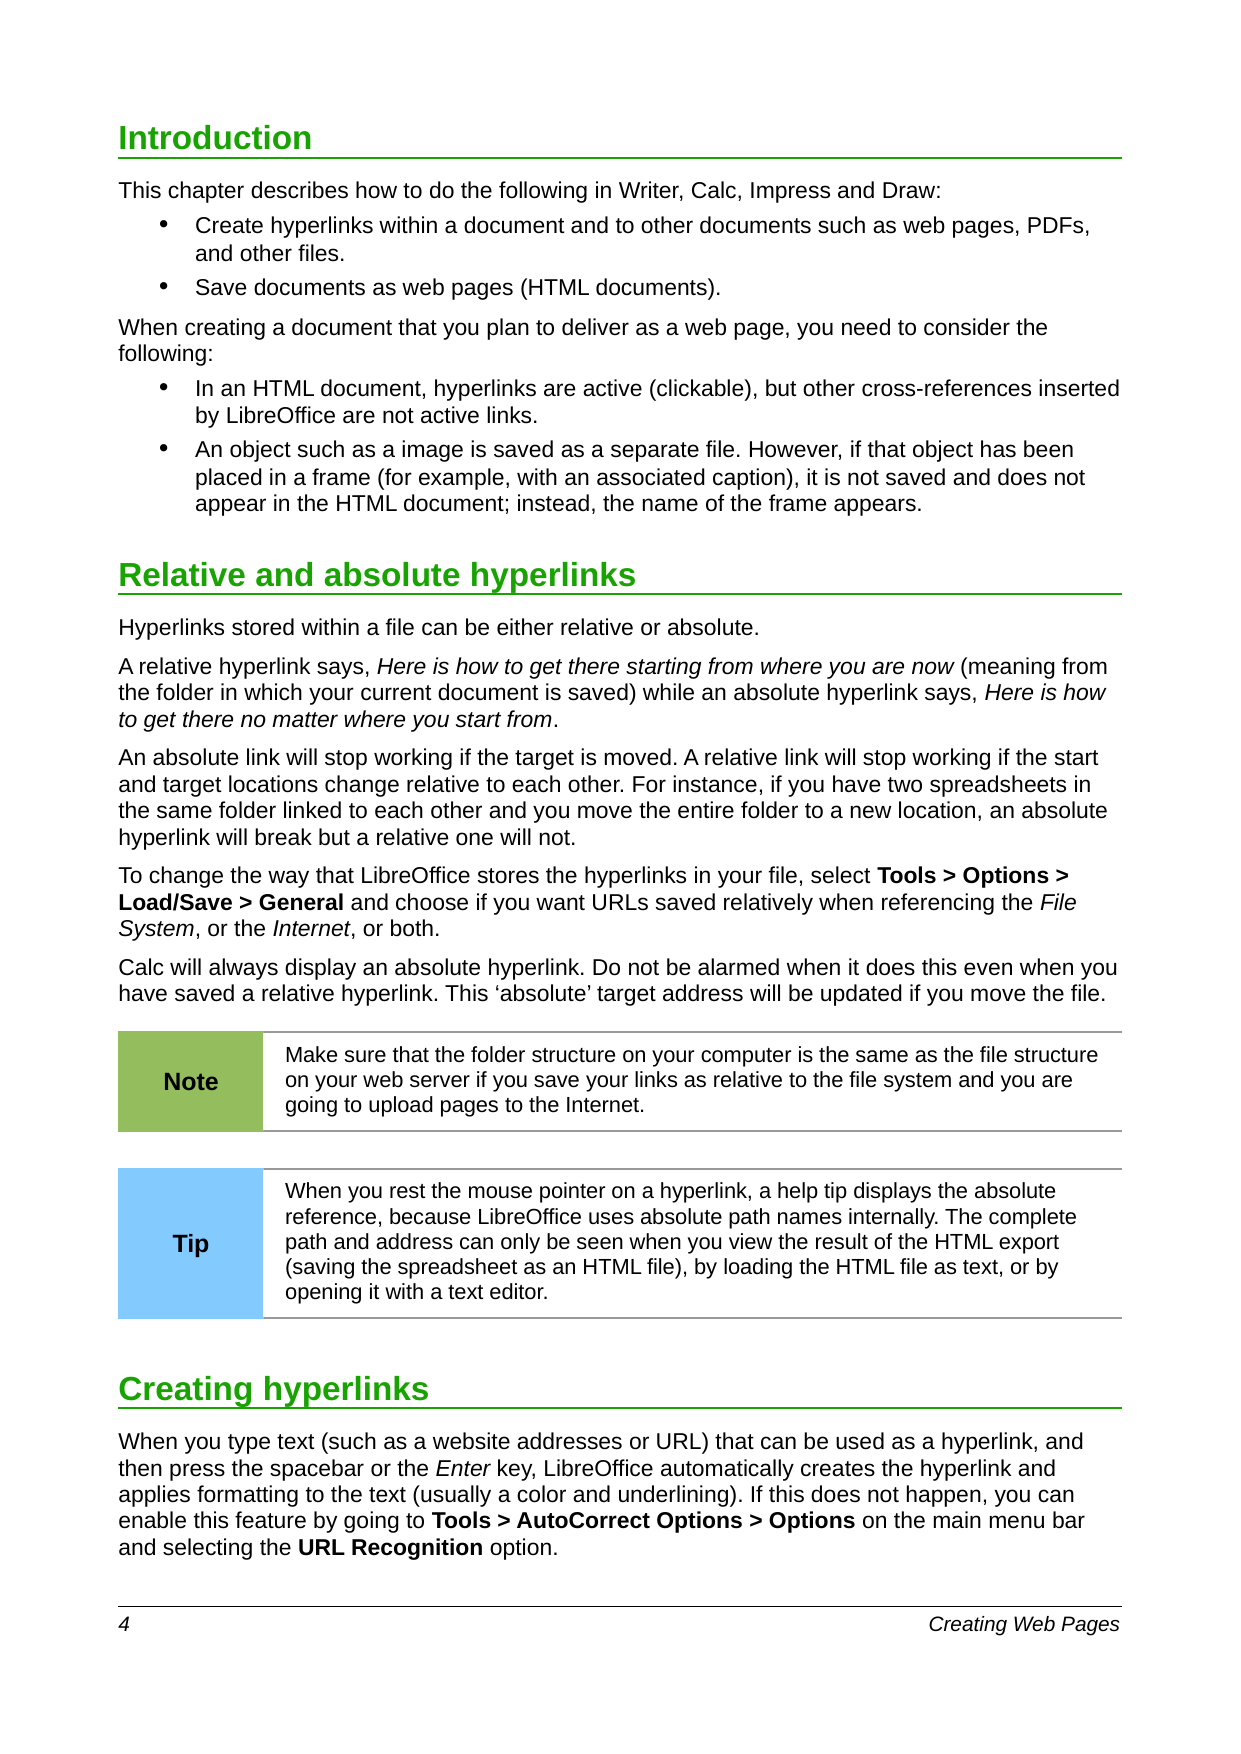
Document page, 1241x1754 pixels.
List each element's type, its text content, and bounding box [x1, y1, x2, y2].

subtitle Relative and absolute hyperlinks [118, 554, 1122, 593]
text Hyperlinks stored within a file can be either relative or absolute. [118, 614, 1122, 640]
table_header Note [118, 1033, 263, 1130]
table_header When you rest the mouse pointer on a hyperlink, a help tip displays the absolute reference, because LibreOffice uses absolute path names internally. The complete path and address can only be seen when you view the result of the HTML export (saving the spreadsheet as an HTML file), by loading the HTML file as text, or by opening it with a text editor. [264, 1170, 1122, 1317]
table_header Make sure that the folder structure on your computer is the same as the file structure on your web server if you save your links as relative to the file system and you are going to upload pages to the Internet. [264, 1033, 1122, 1130]
table_header Tip [118, 1170, 263, 1317]
list This chapter describes how to do the following in Writer, Calc, Impress and Draw: [118, 177, 1122, 204]
text An absolute link will stop working if the target is moved. A relative link will stop working if the start and target locations change relative to each other. For instance, if you have two spreadsheets in the same folder linked to each other and you move the entire folder to a new location, an absolute hyperlink will break but a relative one will not. [118, 744, 1122, 850]
text When you type text (such as a website addresses or URL) that can be used as a hyperlink, and then press the spacebar or the Enter key, LibreOffice automatically creates the hyperlink and applies formatting to the text (usually a color and underlining). If this does not happen, you can enable this feature by going to Tools > AutoCorrect Options > Options on the main menu bar and selecting the URL Recognition option. [118, 1428, 1122, 1560]
list When creating a document that you plan to deliver as a web page, you need to consider the following: [118, 314, 1122, 366]
text A relative hyperlink says, Here is how to get there starting from where you are now (meaning from the folder in which your current document is saved) while an absolute hyperlink says, Here is how to get there no matter where you start from. [118, 653, 1122, 732]
list Save documents as web pages (HTML documents). [156, 272, 1122, 301]
text To change the way that LibreOffice stores the hyperlinks in your file, select Tools > Options > Load/Save > General and choose if you want URLs saved relatively when referencing the File System, or the Internet, or both. [118, 862, 1122, 941]
subtitle Introduction [118, 118, 1122, 157]
text Calc will always display an absolute hyperlink. Do not be alarmed when it does this even when you have saved a relative hyperlink. This ‘absolute’ target address will be updated if you move the file. [118, 954, 1122, 1007]
subtitle Creating hyperlinks [118, 1369, 1122, 1407]
list In an HTML document, hyperlinks are active (clickable), but other cross-references inserted by LibreOffice are not active links. [156, 373, 1122, 428]
list Create hyperlinks within a document and to other documents such as web pages, PDFs, and other files. [156, 210, 1122, 266]
list An object such as a image is saved as a separate file. However, if that object has been placed in a frame (for example, with an associated caption), it is not saved and does not appear in the HTML document; instead, the name of the frame appears. [156, 434, 1122, 516]
